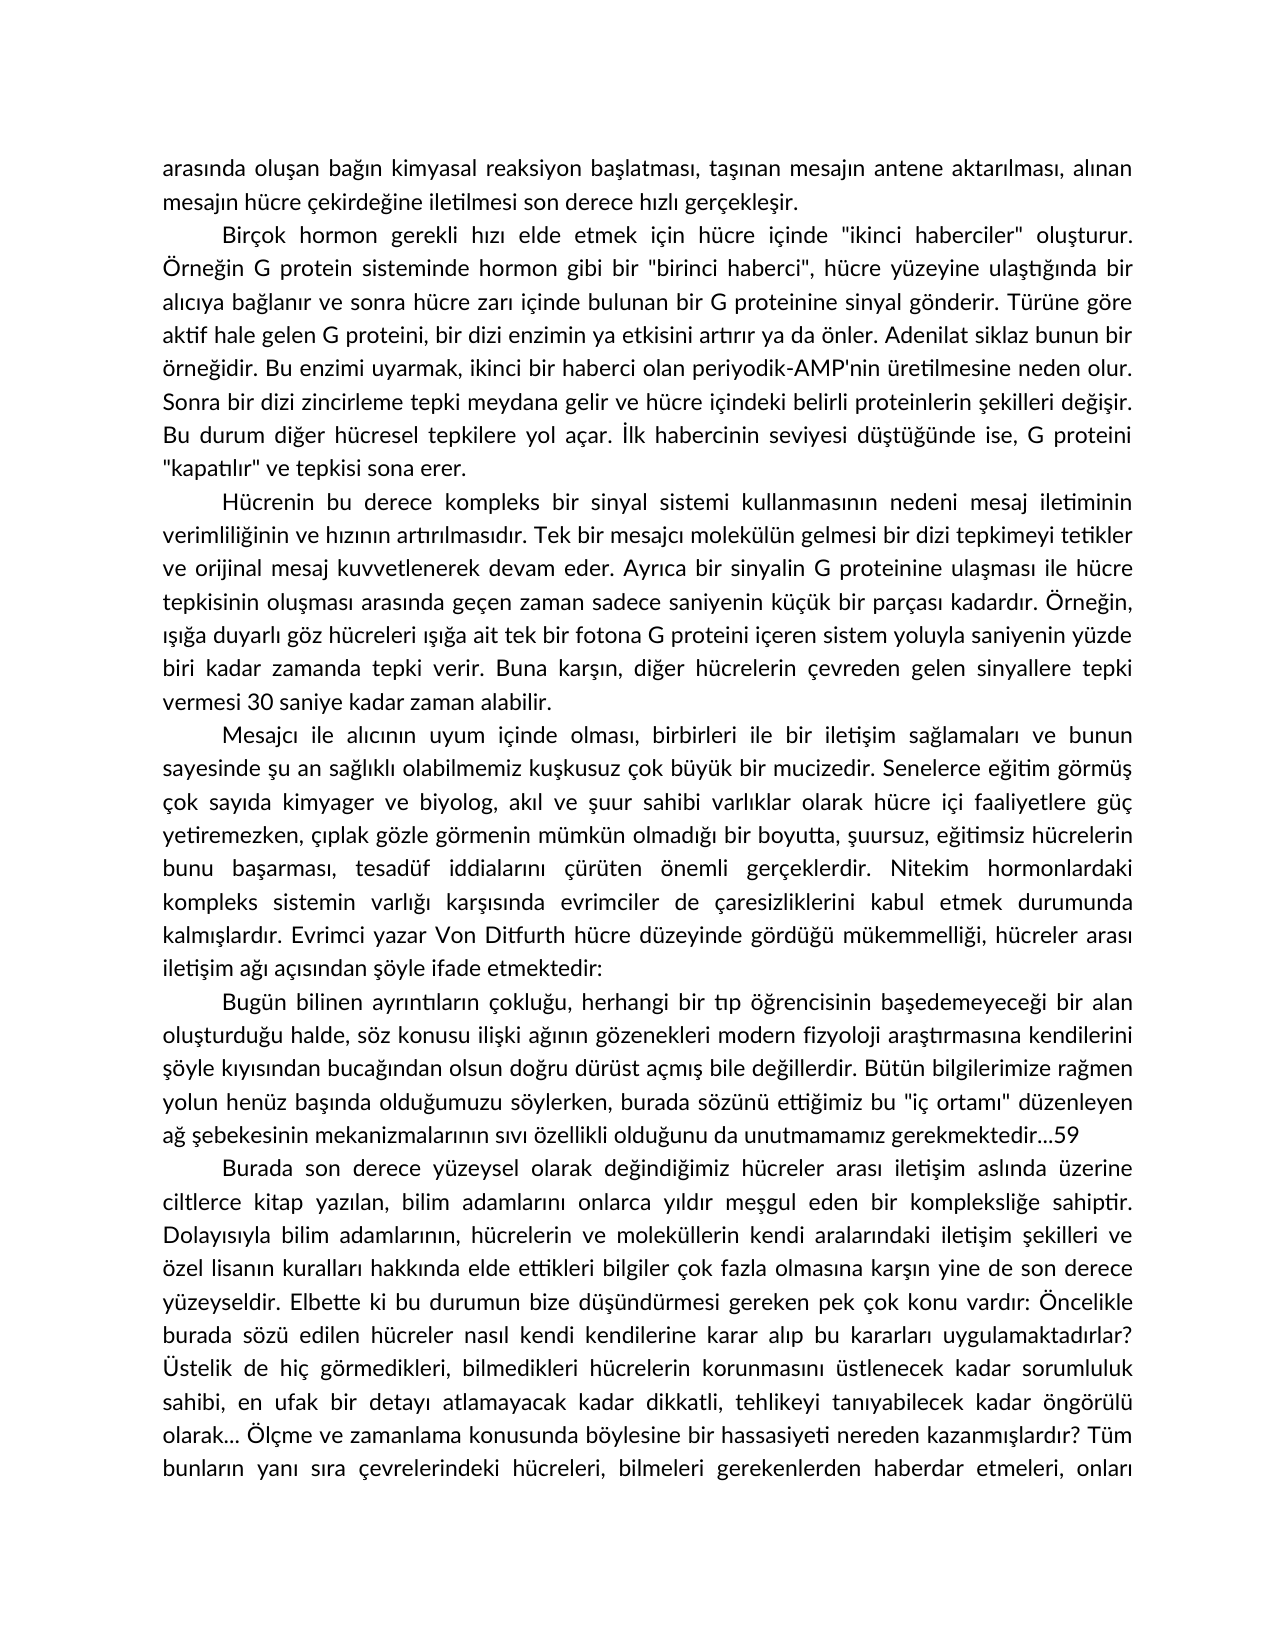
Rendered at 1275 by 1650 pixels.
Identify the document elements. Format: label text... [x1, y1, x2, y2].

text Bugün bilinen ayrıntıların çokluğu, herhangi bir tıp öğrencisinin başedemeyeceği bir alan oluşturduğu halde, söz konusu ilişki ağının gözenekleri modern fizyoloji araştırmasına kendilerini şöyle kıyısından bucağından olsun doğru dürüst açmış bile değillerdir. Bütün bilgilerimize rağmen yolun henüz başında olduğumuzu söylerken, burada sözünü ettiğimiz bu "iç ortamı" düzenleyen ağ şebekesinin mekanizmalarının sıvı özellikli olduğunu da unutmamamız gerekmektedir...59 [162, 983, 1134, 1150]
text Burada son derece yüzeysel olarak değindiğimiz hücreler arası iletişim aslında üzerine ciltlerce kitap yazılan, bilim adamlarını onlarca yıldır meşgul eden bir kompleksliğe sahiptir. Dolayısıyla bilim adamlarının, hücrelerin ve moleküllerin kendi aralarındaki iletişim şekilleri ve özel lisanın kuralları hakkında elde ettikleri bilgiler çok fazla olmasına karşın yine de son derece yüzeyseldir. Elbette ki bu durumun bize düşündürmesi gereken pek çok konu vardır: Öncelikle burada sözü edilen hücreler nasıl kendi kendilerine karar alıp bu kararları uygulamaktadırlar? Üstelik de hiç görmedikleri, bilmedikleri hücrelerin korunmasını üstlenecek kadar sorumluluk sahibi, en ufak bir detayı atlamayacak kadar dikkatli, tehlikeyi tanıyabilecek kadar öngörülü olarak... Ölçme ve zamanlama konusunda böylesine bir hassasiyeti nereden kazanmışlardır? Tüm bunların yanı sıra çevrelerindeki hücreleri, bilmeleri gerekenlerden haberdar etmeleri, onları [162, 1150, 1134, 1483]
text arasında oluşan bağın kimyasal reaksiyon başlatması, taşınan mesajın antene aktarılması, alınan mesajın hücre çekirdeğine iletilmesi son derece hızlı gerçekleşir. [162, 150, 1134, 217]
text Birçok hormon gerekli hızı elde etmek için hücre içinde "ikinci haberciler" oluşturur. Örneğin G protein sisteminde hormon gibi bir "birinci haberci", hücre yüzeyine ulaştığında bir alıcıya bağlanır ve sonra hücre zarı içinde bulunan bir G proteinine sinyal gönderir. Türüne göre aktif hale gelen G proteini, bir dizi enzimin ya etkisini artırır ya da önler. Adenilat siklaz bunun bir örneğidir. Bu enzimi uyarmak, ikinci bir haberci olan periyodik-AMP'nin üretilmesine neden olur. Sonra bir dizi zincirleme tepki meydana gelir ve hücre içindeki belirli proteinlerin şekilleri değişir. Bu durum diğer hücresel tepkilere yol açar. İlk habercinin seviyesi düştüğünde ise, G proteini "kapatılır" ve tepkisi sona erer. [162, 217, 1134, 483]
text Hücrenin bu derece kompleks bir sinyal sistemi kullanmasının nedeni mesaj iletiminin verimliliğinin ve hızının artırılmasıdır. Tek bir mesajcı molekülün gelmesi bir dizi tepkimeyi tetikler ve orijinal mesaj kuvvetlenerek devam eder. Ayrıca bir sinyalin G proteinine ulaşması ile hücre tepkisinin oluşması arasında geçen zaman sadece saniyenin küçük bir parçası kadardır. Örneğin, ışığa duyarlı göz hücreleri ışığa ait tek bir fotona G proteini içeren sistem yoluyla saniyenin yüzde biri kadar zamanda tepki verir. Buna karşın, diğer hücrelerin çevreden gelen sinyallere tepki vermesi 30 saniye kadar zaman alabilir. [162, 483, 1134, 717]
text Mesajcı ile alıcının uyum içinde olması, birbirleri ile bir iletişim sağlamaları ve bunun sayesinde şu an sağlıklı olabilmemiz kuşkusuz çok büyük bir mucizedir. Senelerce eğitim görmüş çok sayıda kimyager ve biyolog, akıl ve şuur sahibi varlıklar olarak hücre içi faaliyetlere güç yetiremezken, çıplak gözle görmenin mümkün olmadığı bir boyutta, şuursuz, eğitimsiz hücrelerin bunu başarması, tesadüf iddialarını çürüten önemli gerçeklerdir. Nitekim hormonlardaki kompleks sistemin varlığı karşısında evrimciler de çaresizliklerini kabul etmek durumunda kalmışlardır. Evrimci yazar Von Ditfurth hücre düzeyinde gördüğü mükemmelliği, hücreler arası iletişim ağı açısından şöyle ifade etmektedir: [162, 717, 1134, 983]
